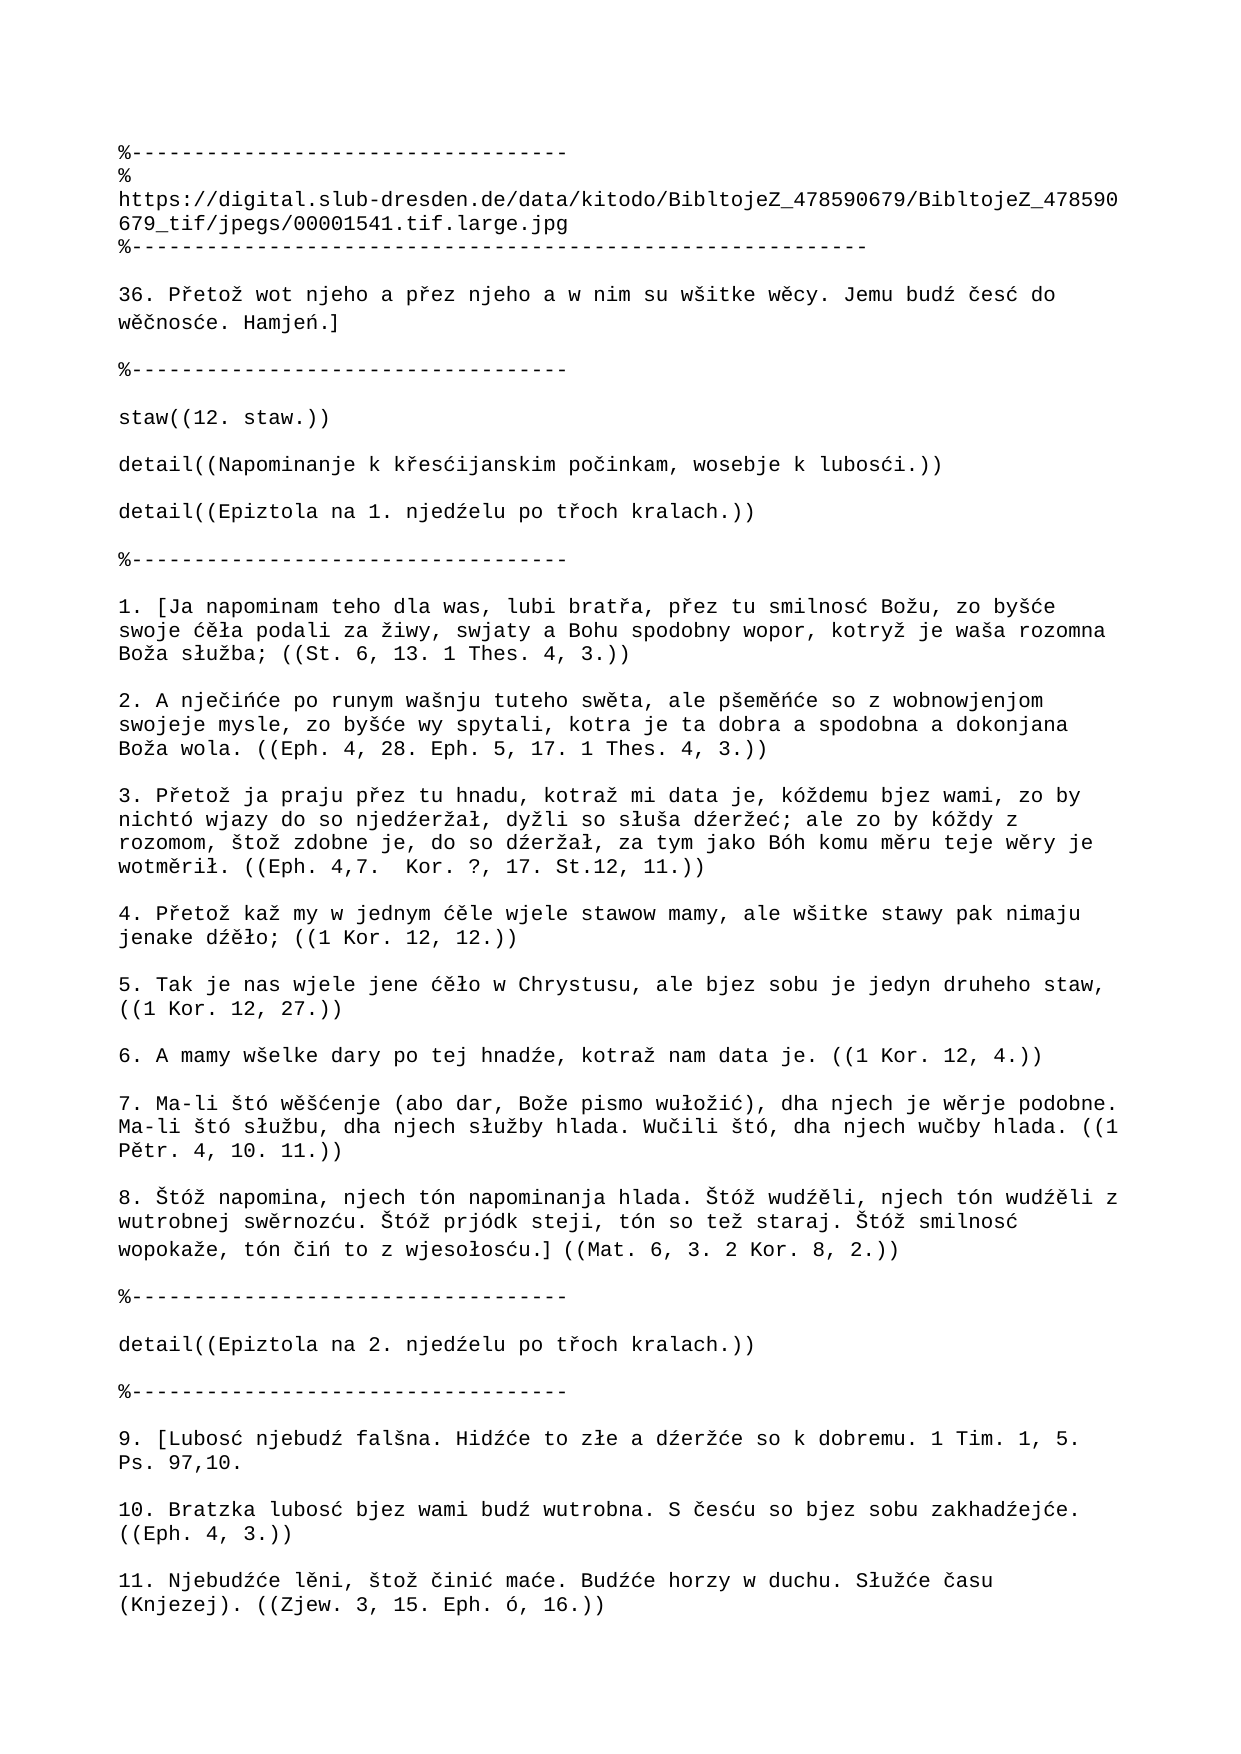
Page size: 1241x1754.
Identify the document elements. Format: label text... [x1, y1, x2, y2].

text % https://digital.slub-dresden.de/data/kitodo/BibltojeZ_478590679/BibltojeZ_478590679_tif/jpegs/00001541.tif.large.jpg [118, 165, 1122, 236]
text 5. Tak je nas wjele jene ćěło w Chrystusu, ale bjez sobu je jedyn druheho staw, ((1 Kor. 12, 27.)) [118, 974, 1122, 1022]
text detail((Epiztola na 1. njedźelu po třoch kralach.)) [118, 501, 1122, 525]
text detail((Epiztola na 2. njedźelu po třoch kralach.)) [118, 1334, 1122, 1357]
text 7. Ma-li štó wěšćenje (abo dar, Bože pismo wułožić), dha njech je wěrje podobne. Ma-li štó słužbu, dha njech słužby hlada. Wučili štó, dha njech wučby hlada. ((1 Pětr. 4, 10. 11.)) [118, 1092, 1122, 1163]
text %----------------------------------- [118, 1287, 1122, 1310]
text %----------------------------------- [118, 549, 1122, 572]
text 36. Přetož wot njeho a přez njeho a w nim su wšitke wěcy. Jemu budź česć do wěčnosće. Hamjeń.] [118, 284, 1122, 336]
text 9. [Lubosć njebudź falšna. Hidźće to złe a dźeržće so k dobremu. 1 Tim. 1, 5. Ps. 97,10. [118, 1428, 1122, 1476]
text 6. A mamy wšelke dary po tej hnadźe, kotraž nam data je. ((1 Kor. 12, 4.)) [118, 1045, 1122, 1069]
text detail((Napominanje k křesćijanskim počinkam, wosebje k lubosći.)) [118, 454, 1122, 478]
text 10. Bratzka lubosć bjez wami budź wutrobna. S česću so bjez sobu zakhadźejće. ((Eph. 4, 3.)) [118, 1499, 1122, 1547]
text 1. [Ja napominam teho dla was, lubi bratřa, přez tu smilnosć Božu, zo byšće swoje ćěła podali za žiwy, swjaty a Bohu spodobny wopor, kotryž je waša rozomna Boža słužba; ((St. 6, 13. 1 Thes. 4, 3.)) [118, 596, 1122, 667]
text %----------------------------------- [118, 359, 1122, 383]
text 3. Přetož ja praju přez tu hnadu, kotraž mi data je, kóždemu bjez wami, zo by nichtó wjazy do so njedźeržał, dyžli so słuša dźeržeć; ale zo by kóždy z rozomom, štož zdobne je, do so dźeržał, za tym jako Bóh komu měru teje wěry je wotměrił. ((Eph. 4,7. Kor. ?, 17. St.12, 11.)) [118, 785, 1122, 880]
text staw((12. staw.)) [118, 407, 1122, 430]
text 8. Štóž napomina, njech tón napominanja hlada. Štóž wudźěli, njech tón wudźěli z wutrobnej swěrnozću. Štóž prjódk steji, tón so tež staraj. Štóž smilnosć wopokaže, tón čiń to z wjesołosću.] ((Mat. 6, 3. 2 Kor. 8, 2.)) [118, 1187, 1122, 1263]
text 11. Njebudźće lěni, štož činić maće. Budźće horzy w duchu. Słužće času (Knjezej). ((Zjew. 3, 15. Eph. ó, 16.)) [118, 1570, 1122, 1618]
text 2. A nječińće po runym wašnju tuteho swěta, ale pšeměńće so z wobnowjenjom swojeje mysle, zo byšće wy spytali, kotra je ta dobra a spodobna a dokonjana Boža wola. ((Eph. 4, 28. Eph. 5, 17. 1 Thes. 4, 3.)) [118, 691, 1122, 761]
text %----------------------------------- [118, 1381, 1122, 1405]
text 4. Přetož kaž my w jednym ćěle wjele stawow mamy, ale wšitke stawy pak nimaju jenake dźěło; ((1 Kor. 12, 12.)) [118, 903, 1122, 951]
text %----------------------------------------------------------- [118, 236, 1122, 260]
text %----------------------------------- [118, 142, 1122, 165]
